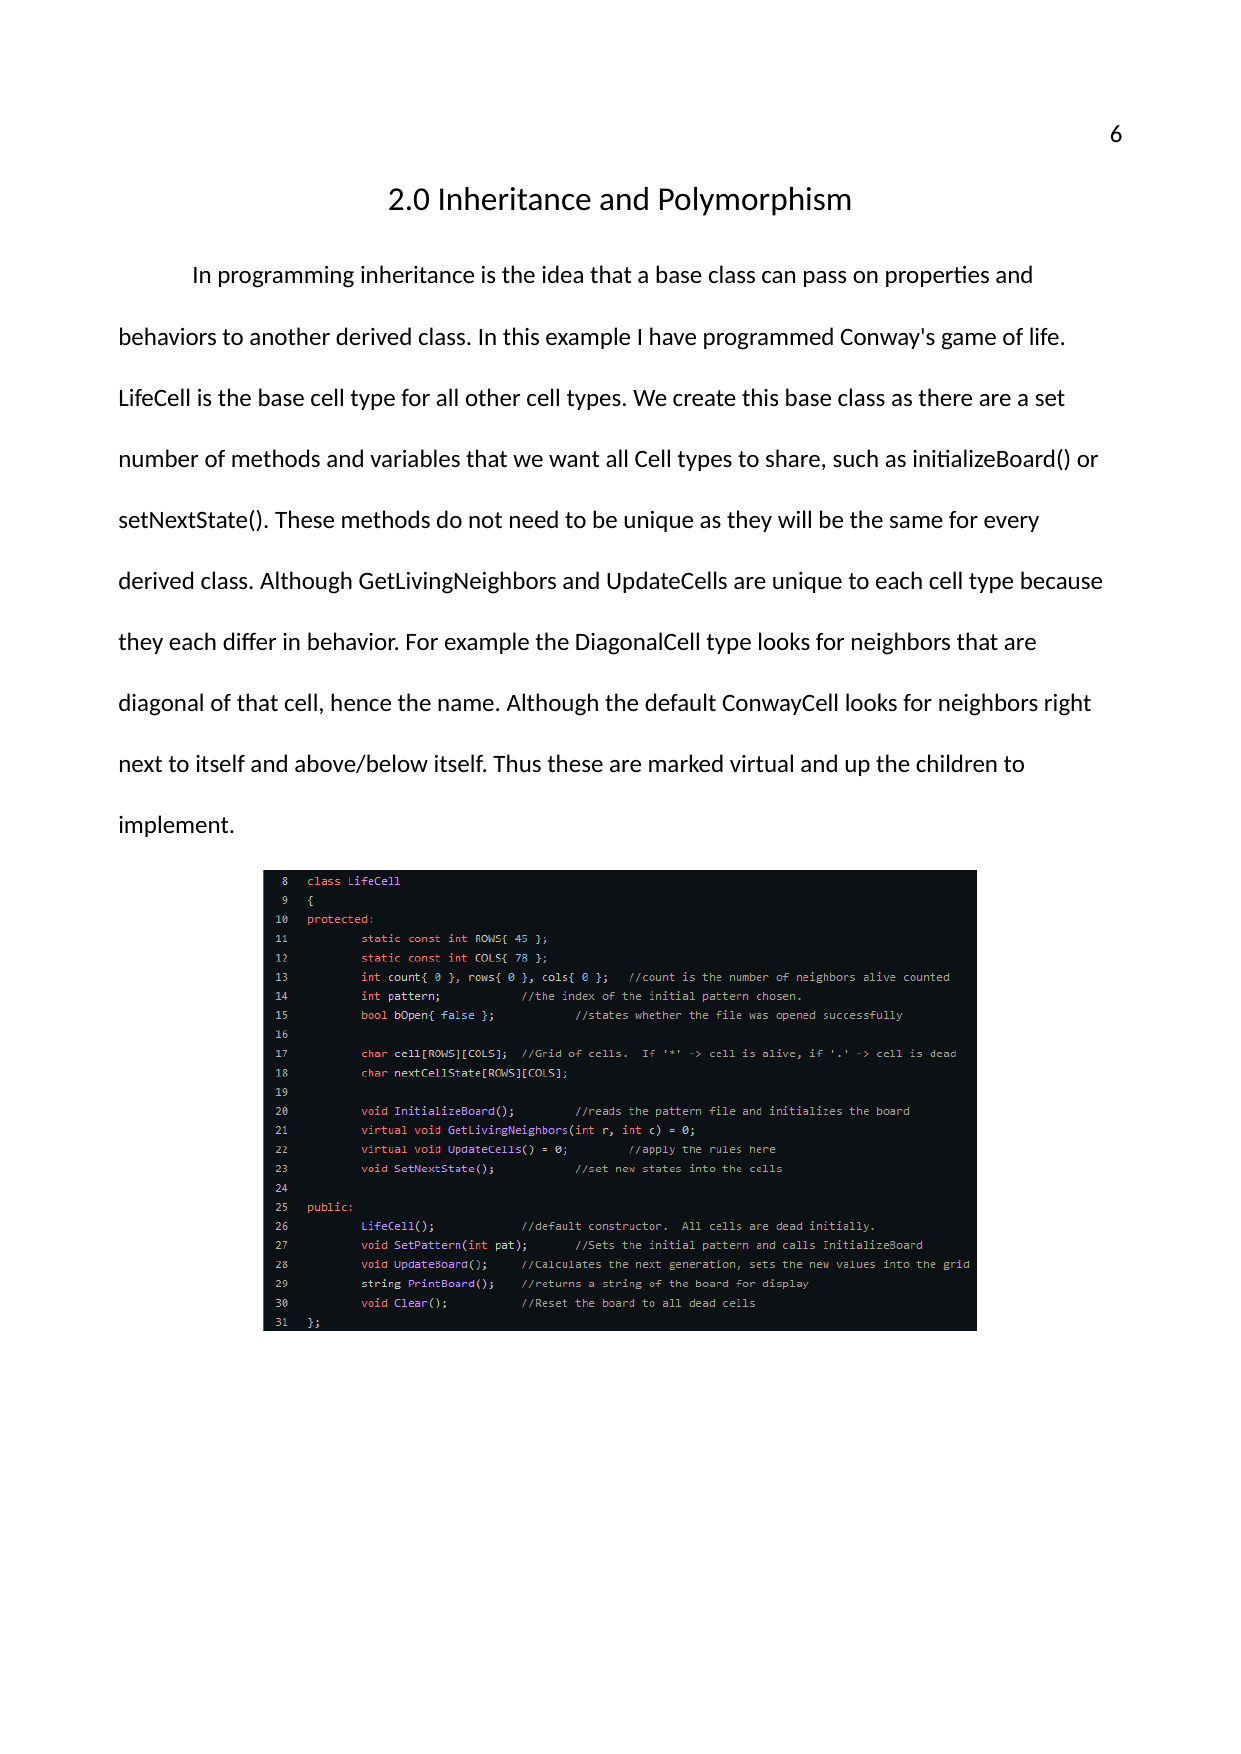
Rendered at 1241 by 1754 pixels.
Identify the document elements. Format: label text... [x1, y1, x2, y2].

text In programming inheritance is the idea that a base class can pass on properties and behaviors to another derived class. In this example I have programmed Conway's game of life. LifeCell is the base cell type for all other cell types. We create this base class as there are a set number of methods and variables that we want all Cell types to share, such as initializeBoard() or setNextState(). These methods do not need to be unique as they will be the same for every derived class. Although GetLivingNeighbors and UpdateCells are unique to each cell type because they each differ in behavior. For example the DiagonalCell type looks for neighbors that are diagonal of that cell, hence the name. Although the default ConwayCell looks for neighbors right next to itself and above/below itself. Thus these are marked virtual and up the children to implement. [118, 259, 1122, 839]
text 2.0 Inheritance and Polymorphism [118, 178, 1122, 219]
picture [263, 870, 977, 1331]
